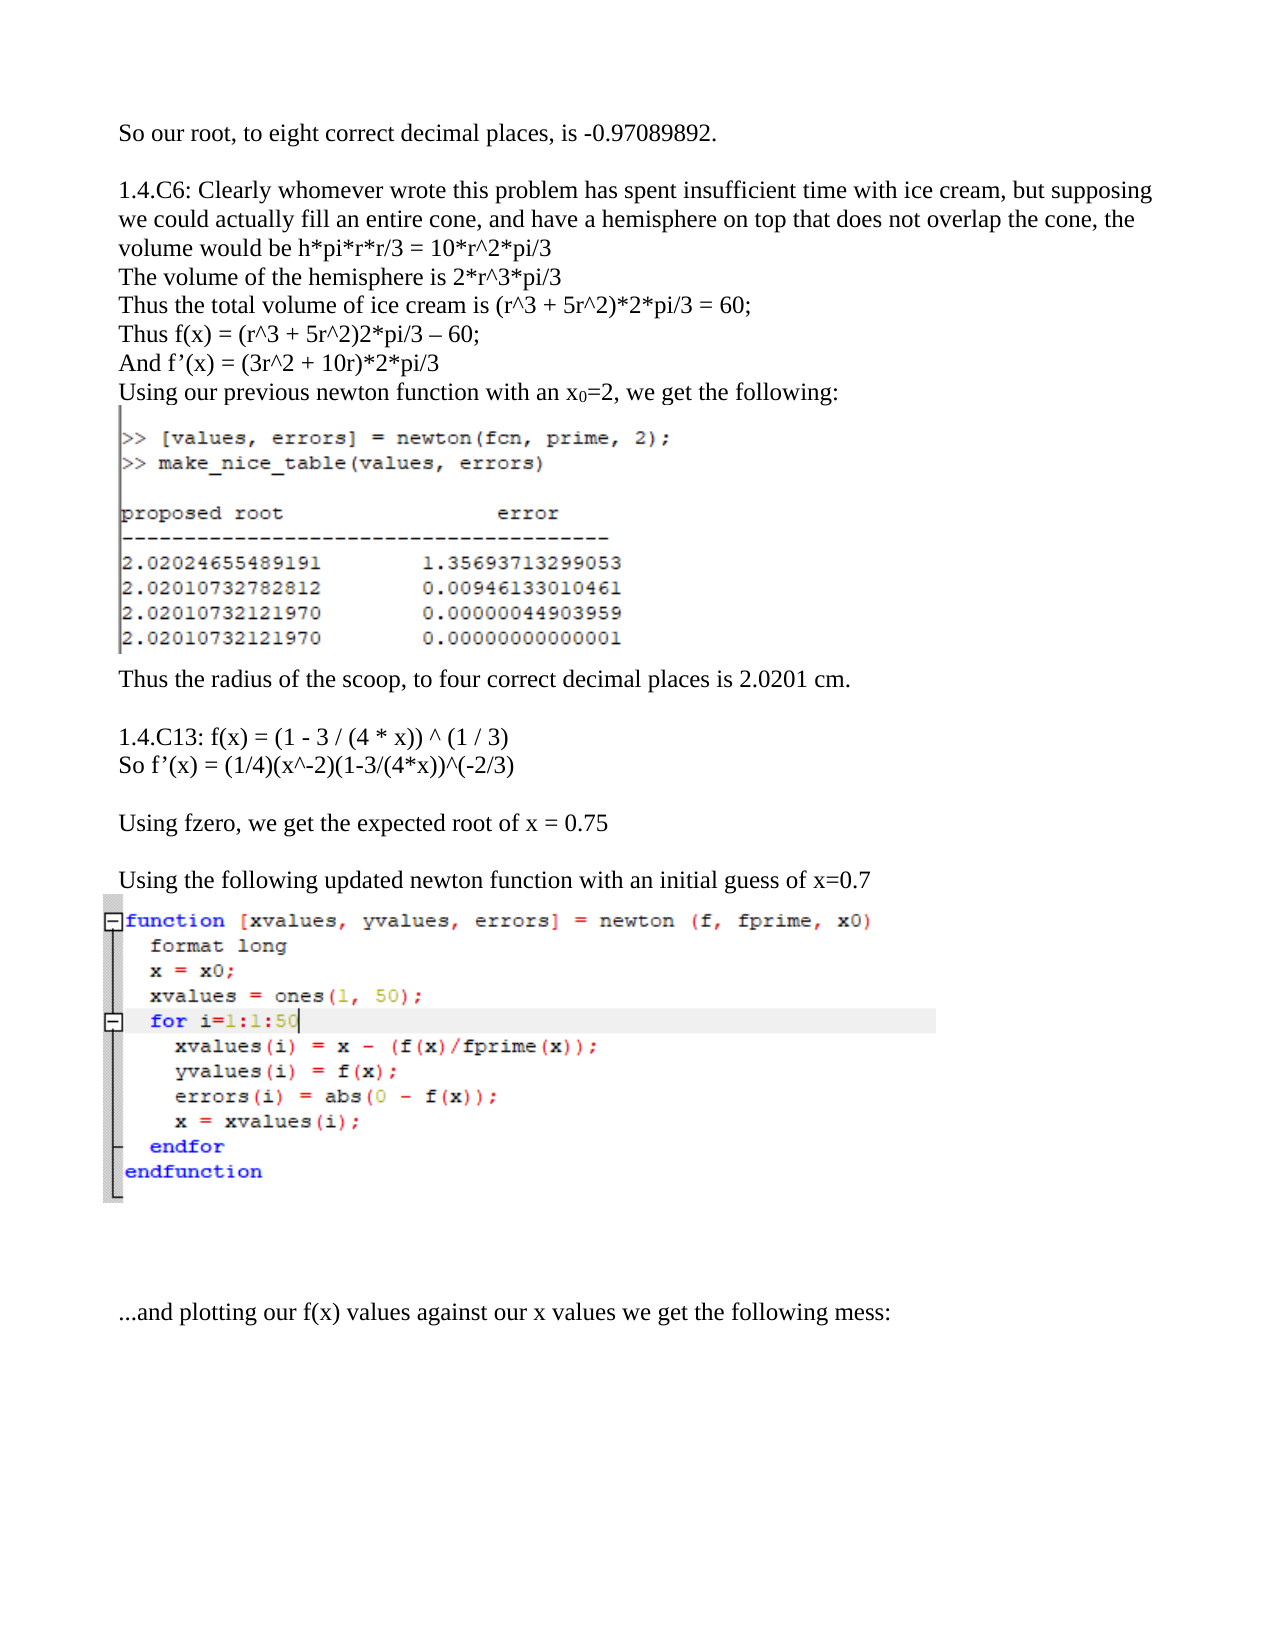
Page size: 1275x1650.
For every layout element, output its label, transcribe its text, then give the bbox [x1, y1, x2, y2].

text Using fzero, we get the expected root of x = 0.75 [118, 808, 1157, 837]
text So our root, to eight correct decimal places, is -0.97089892. [118, 118, 1157, 147]
text Thus the radius of the scoop, to four correct decimal places is 2.0201 cm. [118, 664, 1157, 693]
text Thus f(x) = (r^3 + 5r^2)2*pi/3 – 60; [118, 319, 1157, 348]
text Thus the total volume of ice cream is (r^3 + 5r^2)*2*pi/3 = 60; [118, 291, 1157, 319]
text So f’(x) = (1/4)(x^-2)(1-3/(4*x))^(-2/3) [118, 751, 1157, 779]
text And f’(x) = (3r^2 + 10r)*2*pi/3 [118, 348, 1157, 377]
text 1.4.C13: f(x) = (1 - 3 / (4 * x)) ^ (1 / 3) [118, 722, 1157, 751]
text ...and plotting our f(x) values against our x values we get the following mess: [118, 1297, 1157, 1326]
text 1.4.C6: Clearly whomever wrote this problem has spent insufficient time with ice cream, but supposing we could actually fill an entire cone, and have a hemisphere on top that does not overlap the cone, the volume would be h*pi*r*r/3 = 10*r^2*pi/3 [118, 176, 1157, 262]
text Using our previous newton function with an x0=2, we get the following: [118, 377, 1157, 406]
text The volume of the hemisphere is 2*r^3*pi/3 [118, 262, 1157, 291]
text Using the following updated newton function with an initial guess of x=0.7 [118, 866, 1157, 894]
